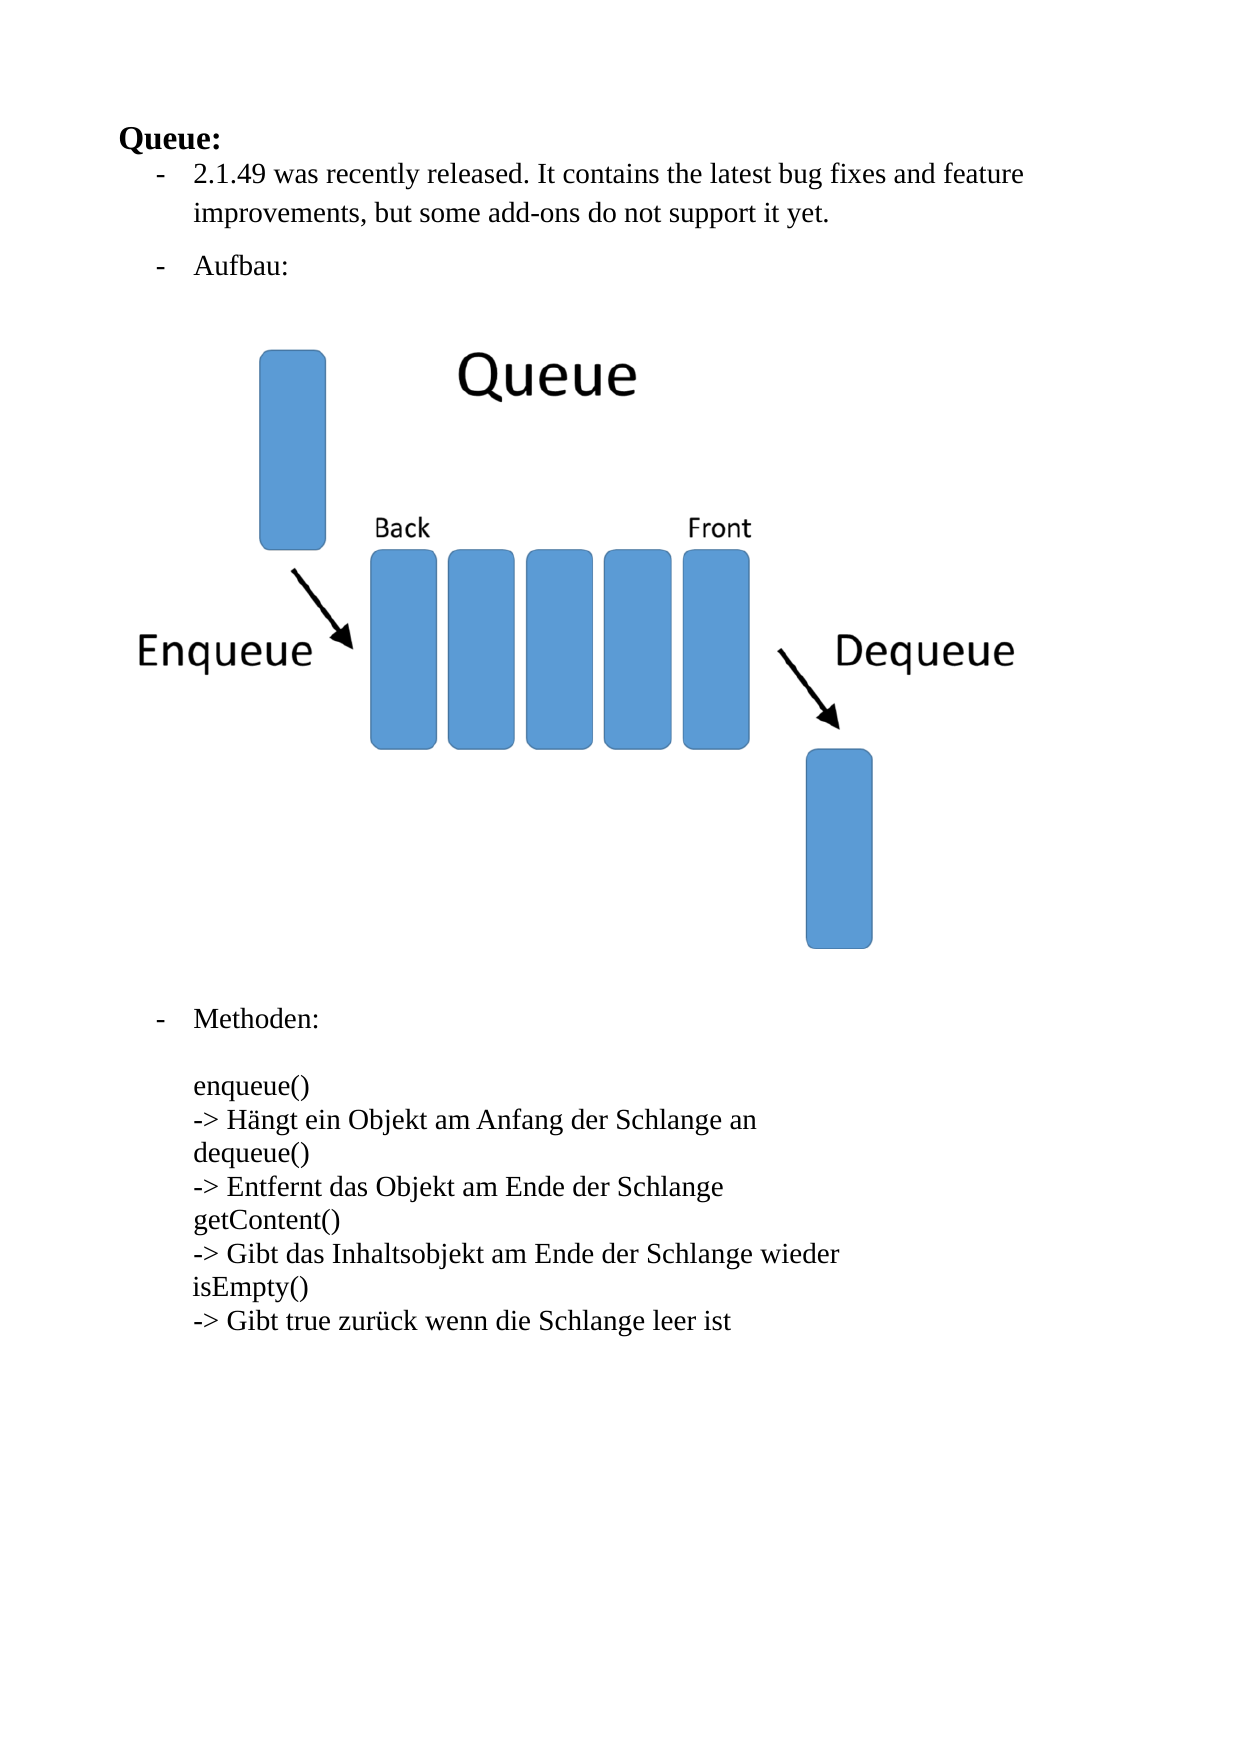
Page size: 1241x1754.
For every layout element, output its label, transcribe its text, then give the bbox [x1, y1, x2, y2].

text Queue: [118, 118, 1122, 156]
text -> Gibt das Inhaltsobjekt am Ende der Schlange wieder [193, 1236, 1122, 1269]
text isEmpty() [118, 1269, 1122, 1303]
list Aufbau: [156, 248, 1122, 282]
list Methoden: [156, 1001, 1122, 1035]
text getContent() [193, 1202, 1122, 1236]
text -> Entfernt das Objekt am Ende der Schlange [193, 1169, 1122, 1202]
text -> Hängt ein Objekt am Anfang der Schlange an [193, 1102, 1122, 1135]
picture [105, 311, 1046, 949]
list 2.1.49 was recently released. It contains the latest bug fixes and feature improvements, but some add-ons do not support it yet. [156, 156, 1122, 228]
text enqueue() [193, 1068, 1122, 1102]
text -> Gibt true zurück wenn die Schlange leer ist [118, 1303, 1122, 1337]
text dequeue() [193, 1135, 1122, 1169]
